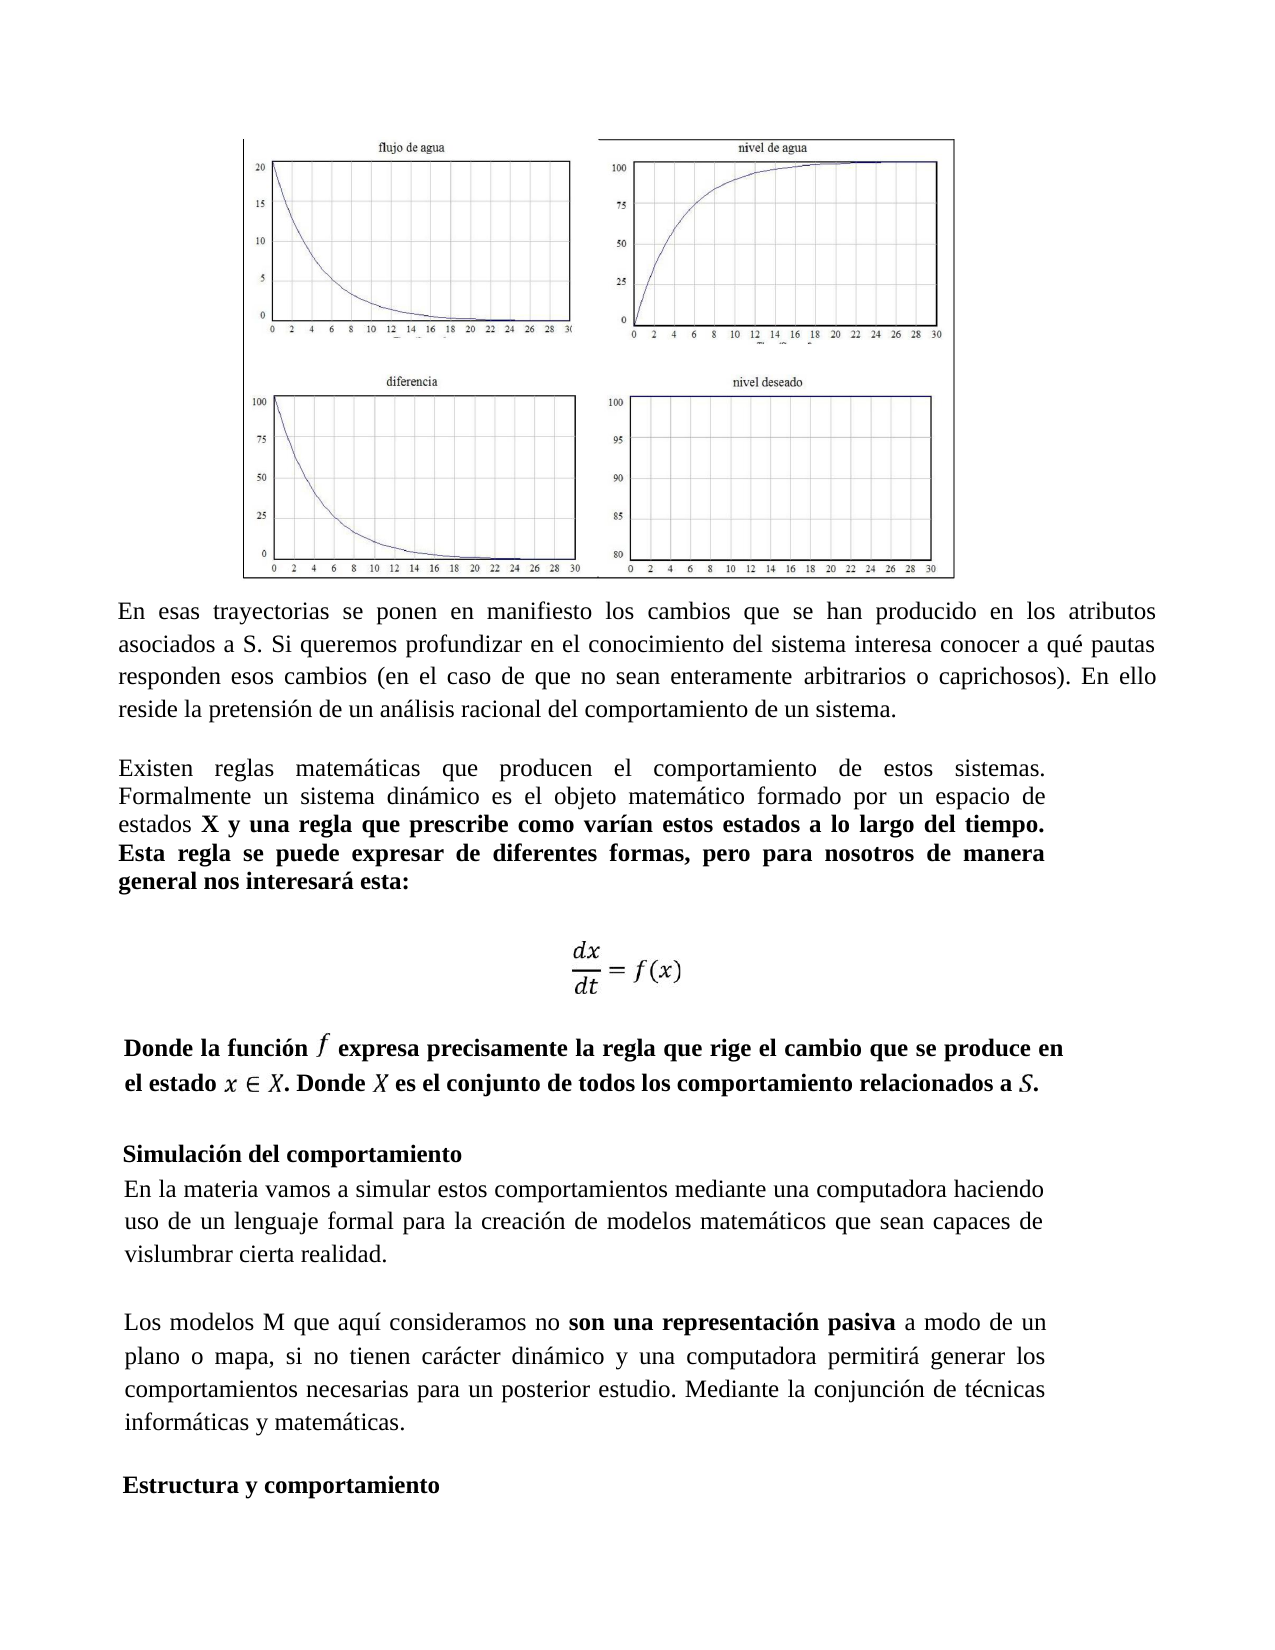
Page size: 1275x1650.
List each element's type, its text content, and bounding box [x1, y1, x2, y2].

picture [571, 940, 681, 994]
text Existen reglas matemáticas que producen el comportamiento de estos sistemas. Formalmente un sistema dinámico es el objeto matemático formado por un espacio de estados X y una regla que prescribe como varían estos estados a lo largo del tiempo. Esta regla se puede expresar de diferentes formas, pero para nosotros de manera general nos interesará esta: [118, 753, 1046, 894]
text Donde la función expresa precisamente la regla que rige el cambio que se produce en el estado . Donde es el conjunto de todos los comportamiento relacionados a . [124, 1032, 1065, 1097]
picture [316, 1032, 331, 1057]
picture [371, 1073, 389, 1092]
picture [241, 137, 955, 607]
picture [1018, 1073, 1033, 1092]
text En la materia vamos a simular estos comportamientos mediante una computadora haciendo uso de un lenguaje formal para la creación de modelos matemáticos que sean capaces de vislumbrar cierta realidad. [124, 1174, 1044, 1267]
text Los modelos M que aquí consideramos no son una representación pasiva a modo de un plano o mapa, si no tienen carácter dinámico y una computadora permitirá generar los comportamientos necesarias para un posterior estudio. Mediante la conjunción de técnicas informáticas y matemáticas. [124, 1307, 1046, 1436]
text Estructura y comportamiento [122, 1470, 1157, 1499]
text Simulación del comportamiento [122, 1139, 1157, 1168]
picture [223, 1073, 284, 1092]
text En esas trayectorias se ponen en manifiesto los cambios que se han producido en los atributos asociados a S. Si queremos profundizar en el conocimiento del sistema interesa conocer a qué pautas responden esos cambios (en el caso de que no sean enteramente arbitrarios o caprichosos). En ello reside la pretensión de un análisis racional del comportamiento de un sistema. [117, 596, 1157, 722]
